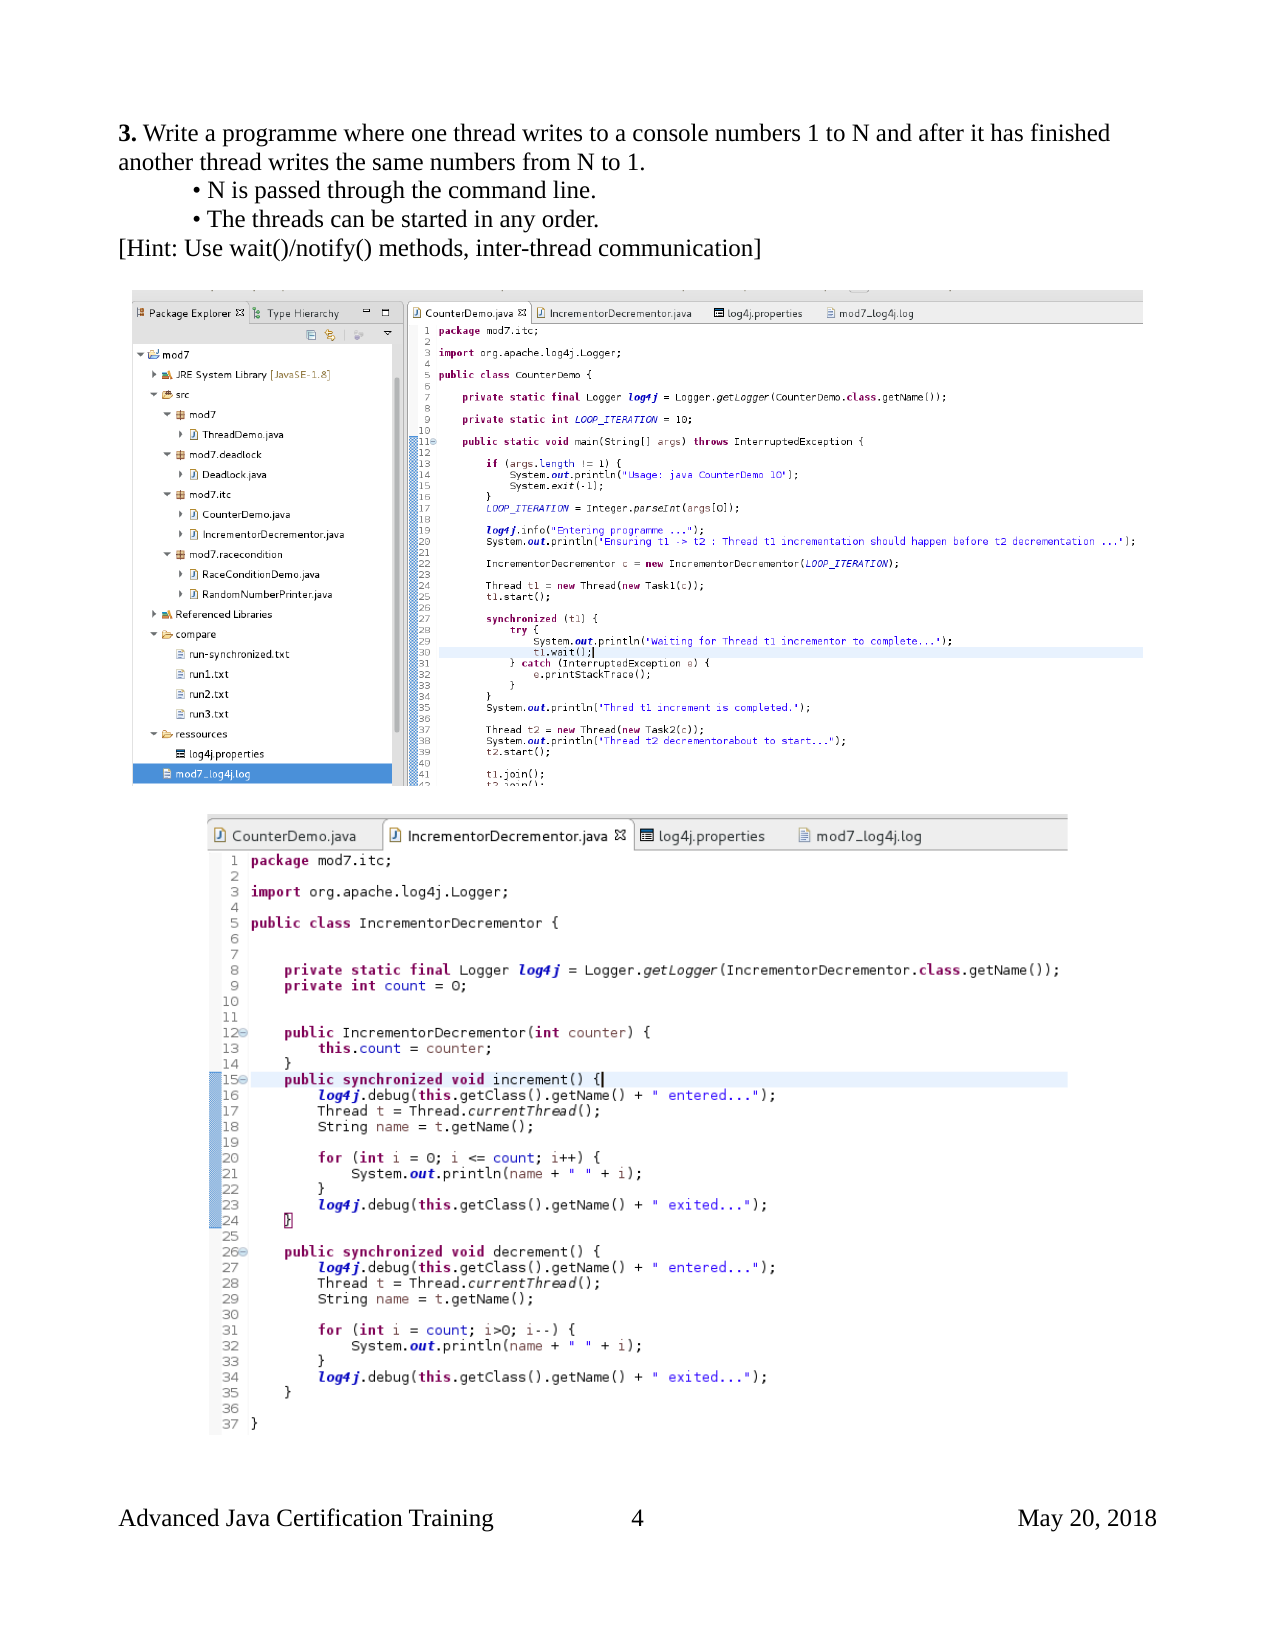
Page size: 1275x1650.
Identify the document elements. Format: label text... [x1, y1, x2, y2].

text • The threads can be started in any order. [192, 204, 1157, 233]
text [Hint: Use wait()/notify() methods, inter-thread communication] [118, 233, 1157, 262]
picture [207, 814, 1068, 1435]
text • N is passed through the command line. [192, 176, 1157, 204]
picture [132, 290, 1143, 786]
text 3. Write a programme where one thread writes to a console numbers 1 to N and after it has finished another thread writes the same numbers from N to 1. [118, 118, 1157, 176]
